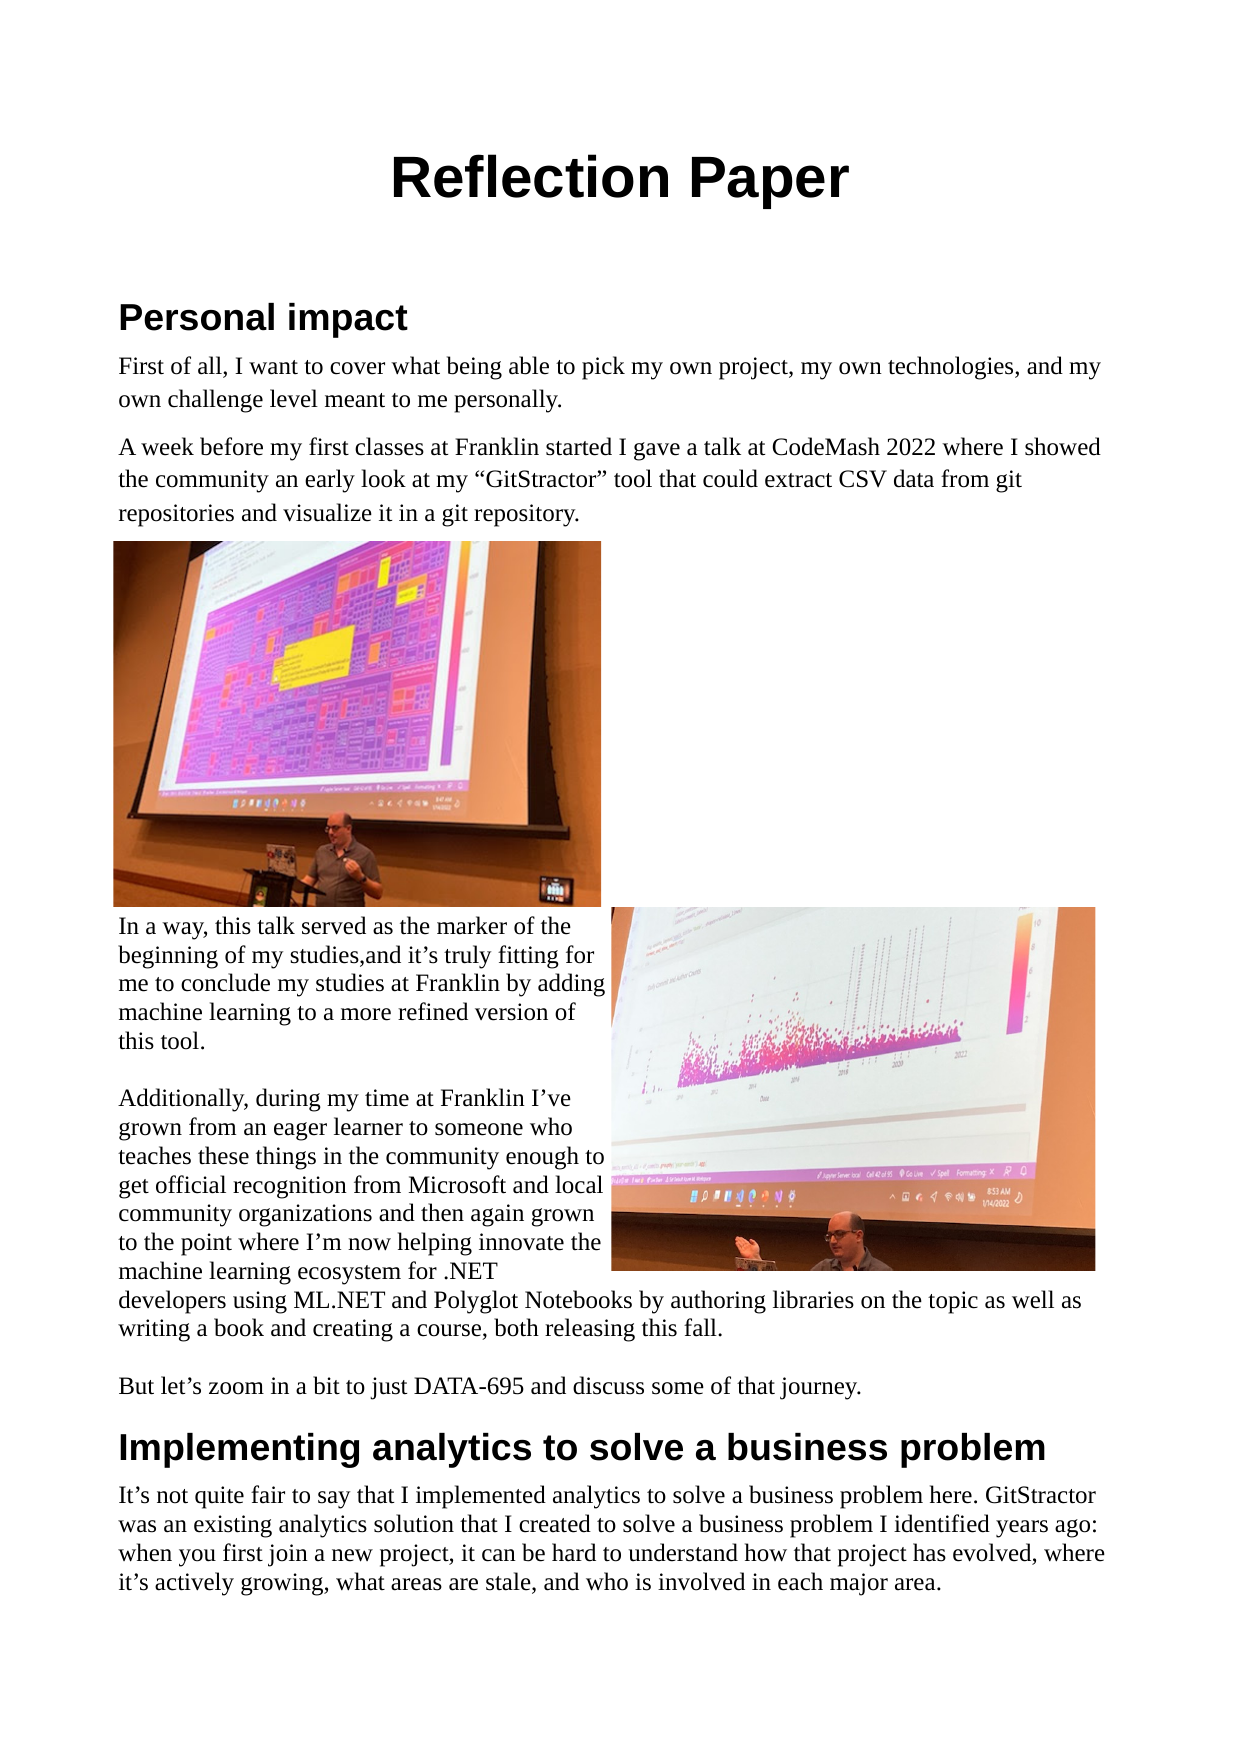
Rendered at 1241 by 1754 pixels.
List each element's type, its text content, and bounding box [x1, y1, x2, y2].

text First of all, I want to cover what being able to pick my own project, my own technologies, and my own challenge level meant to me personally. [118, 351, 1122, 413]
picture [113, 541, 602, 907]
text Additionally, during my time at Franklin I’ve grown from an eager learner to someone who teaches these things in the community enough to get official recognition from Microsoft and local community organizations and then again grown to the point where I’m now helping innovate the machine learning ecosystem for .NET developers using ML.NET and Polyglot Notebooks by authoring libraries on the topic as well as writing a book and creating a course, both releasing this fall. [118, 1083, 1122, 1342]
text It’s not quite fair to say that I implemented analytics to solve a business problem here. GitStractor was an existing analytics solution that I created to solve a business problem I identified years ago: when you first join a new project, it can be hard to understand how that project has evolved, where it’s actively growing, what areas are stale, and who is involved in each major area. [118, 1480, 1122, 1595]
picture [611, 907, 1096, 1271]
text In a way, this talk served as the marker of the beginning of my studies,and it’s truly fitting for me to conclude my studies at Franklin by adding machine learning to a more refined version of this tool. [118, 911, 611, 1055]
subtitle Implementing analytics to solve a business problem [118, 1425, 1122, 1468]
text But let’s zoom in a bit to just DATA-695 and discuss some of that journey. [118, 1371, 1122, 1400]
subtitle Personal impact [118, 295, 1122, 338]
text A week before my first classes at Franklin started I gave a talk at CodeMash 2022 where I showed the community an early look at my “GitStractor” tool that could extract CSV data from git repositories and visualize it in a git repository. [118, 432, 1122, 526]
title Reflection Paper [118, 143, 1122, 210]
